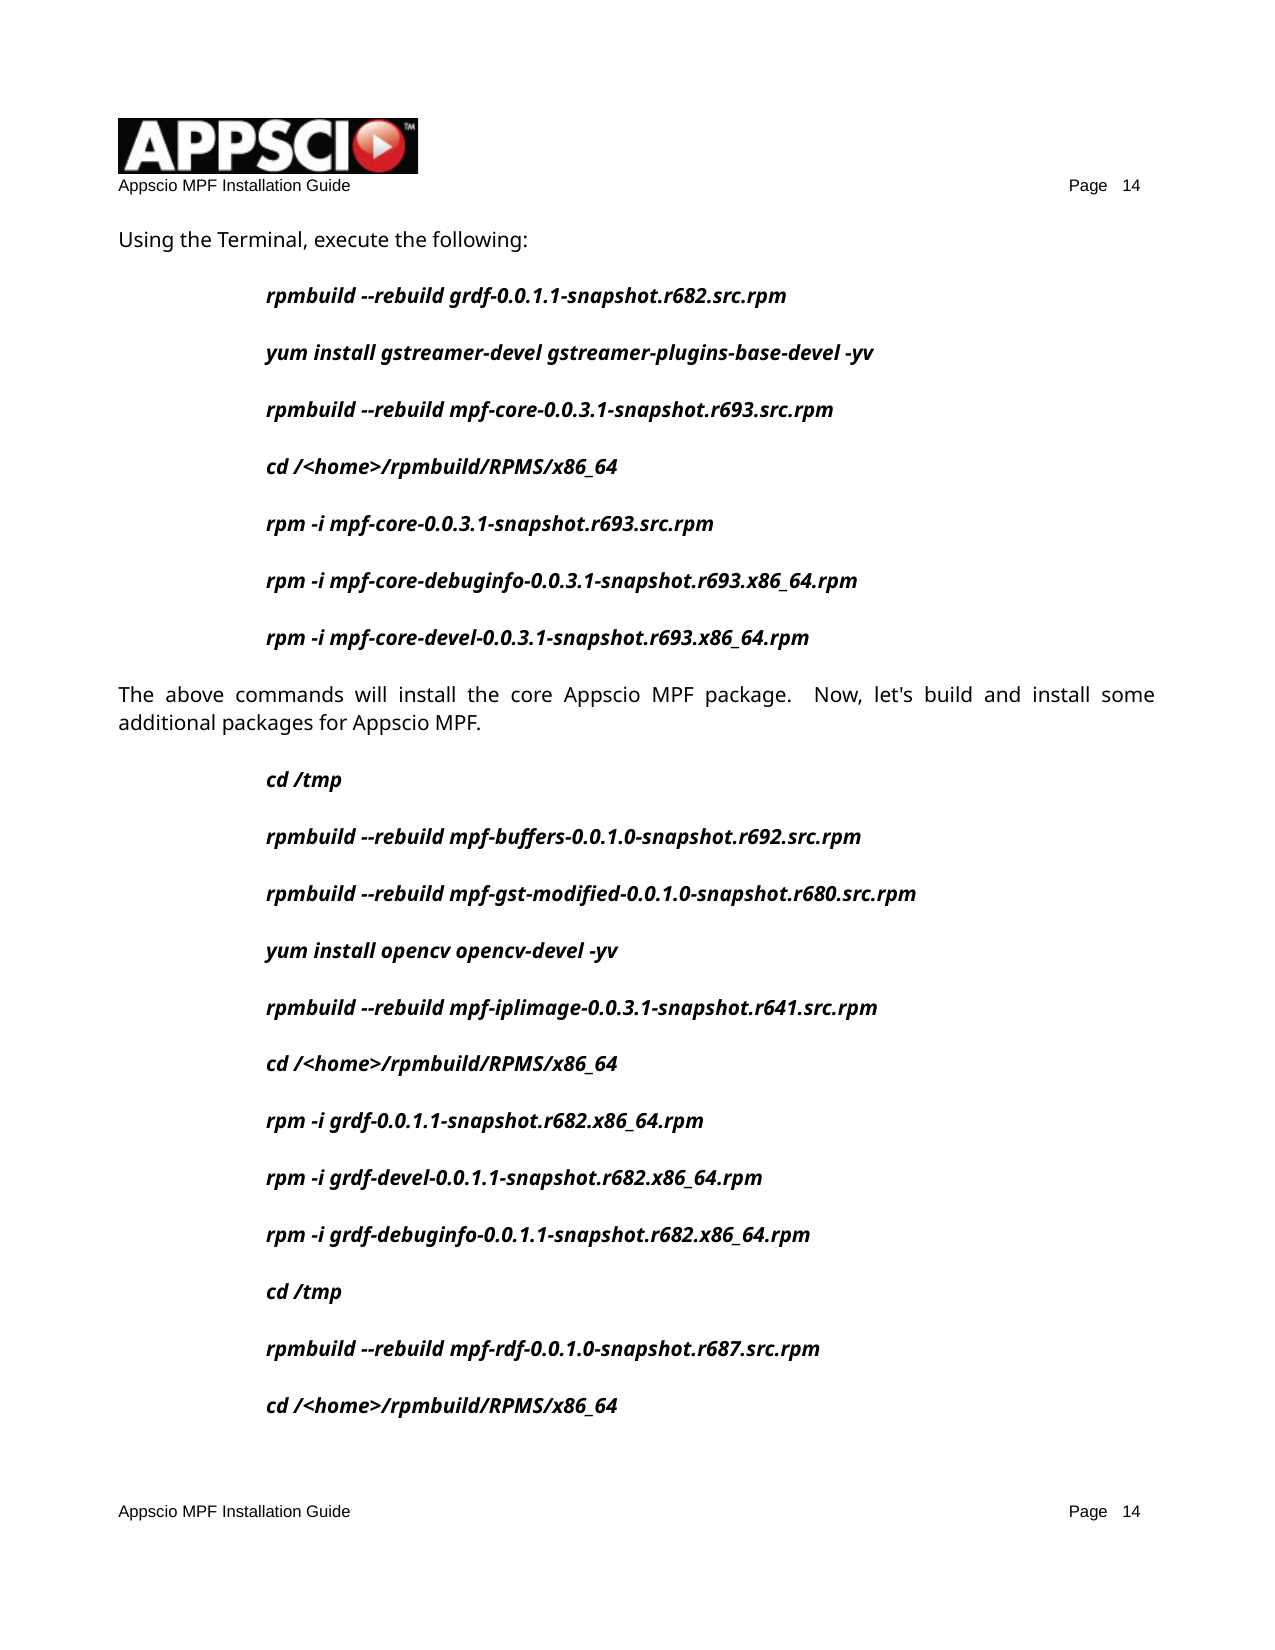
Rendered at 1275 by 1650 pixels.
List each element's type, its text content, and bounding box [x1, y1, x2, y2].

text rpm -i mpf-core-devel-0.0.3.1-snapshot.r693.x86_64.rpm [118, 623, 1157, 651]
text rpm -i mpf-core-debuginfo-0.0.3.1-snapshot.r693.x86_64.rpm [266, 566, 1157, 594]
text cd /tmp [266, 765, 1157, 793]
text yum install gstreamer-devel gstreamer-plugins-base-devel -yv [266, 338, 1157, 367]
text rpmbuild --rebuild mpf-core-0.0.3.1-snapshot.r693.src.rpm [266, 395, 1157, 424]
text rpm -i grdf-0.0.1.1-snapshot.r682.x86_64.rpm [266, 1106, 1157, 1135]
text cd /<home>/rpmbuild/RPMS/x86_64 [266, 1049, 1157, 1078]
picture [118, 118, 419, 174]
text rpm -i mpf-core-0.0.3.1-snapshot.r693.src.rpm [266, 509, 1157, 538]
text rpmbuild --rebuild mpf-buffers-0.0.1.0-snapshot.r692.src.rpm [266, 822, 1157, 850]
text rpmbuild --rebuild grdf-0.0.1.1-snapshot.r682.src.rpm [266, 282, 1157, 310]
text cd /<home>/rpmbuild/RPMS/x86_64 [266, 452, 1157, 481]
text cd /<home>/rpmbuild/RPMS/x86_64 [266, 1391, 1157, 1419]
text rpmbuild --rebuild mpf-gst-modified-0.0.1.0-snapshot.r680.src.rpm [266, 879, 1157, 907]
text yum install opencv opencv-devel -yv [266, 936, 1157, 964]
text The above commands will install the core Appscio MPF package. Now, let's build and install some additional packages for Appscio MPF. [118, 680, 1157, 737]
text rpmbuild --rebuild mpf-rdf-0.0.1.0-snapshot.r687.src.rpm [266, 1334, 1157, 1362]
text rpm -i grdf-debuginfo-0.0.1.1-snapshot.r682.x86_64.rpm [266, 1220, 1157, 1248]
text Using the Terminal, execute the following: [118, 225, 1157, 253]
text cd /tmp [266, 1277, 1157, 1305]
text rpm -i grdf-devel-0.0.1.1-snapshot.r682.x86_64.rpm [266, 1163, 1157, 1192]
text rpmbuild --rebuild mpf-iplimage-0.0.3.1-snapshot.r641.src.rpm [266, 993, 1157, 1021]
